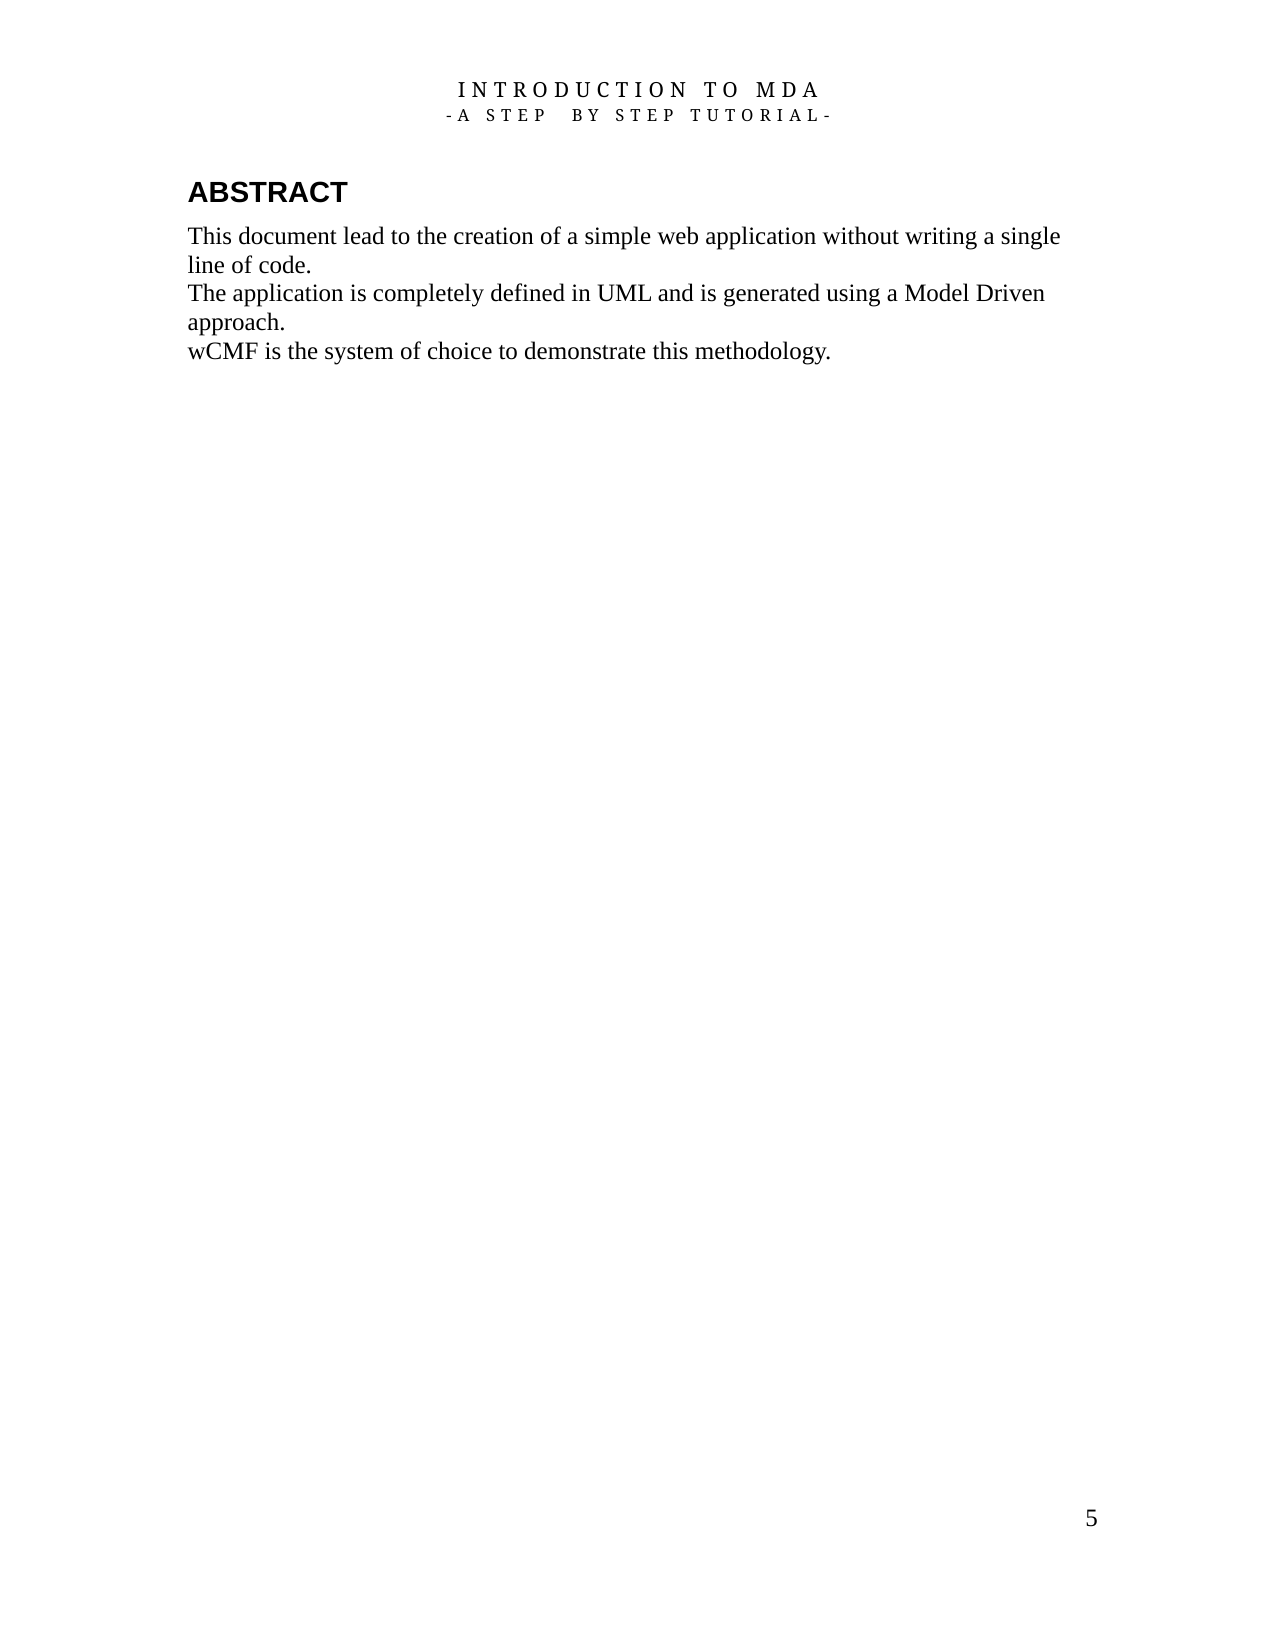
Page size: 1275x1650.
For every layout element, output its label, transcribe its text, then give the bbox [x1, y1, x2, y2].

text This document lead to the creation of a simple web application without writing a single line of code. The application is completely defined in UML and is generated using a Model Driven approach. wCMF is the system of choice to demonstrate this methodology. [187, 221, 1087, 365]
subtitle ABSTRACT [187, 175, 1087, 208]
